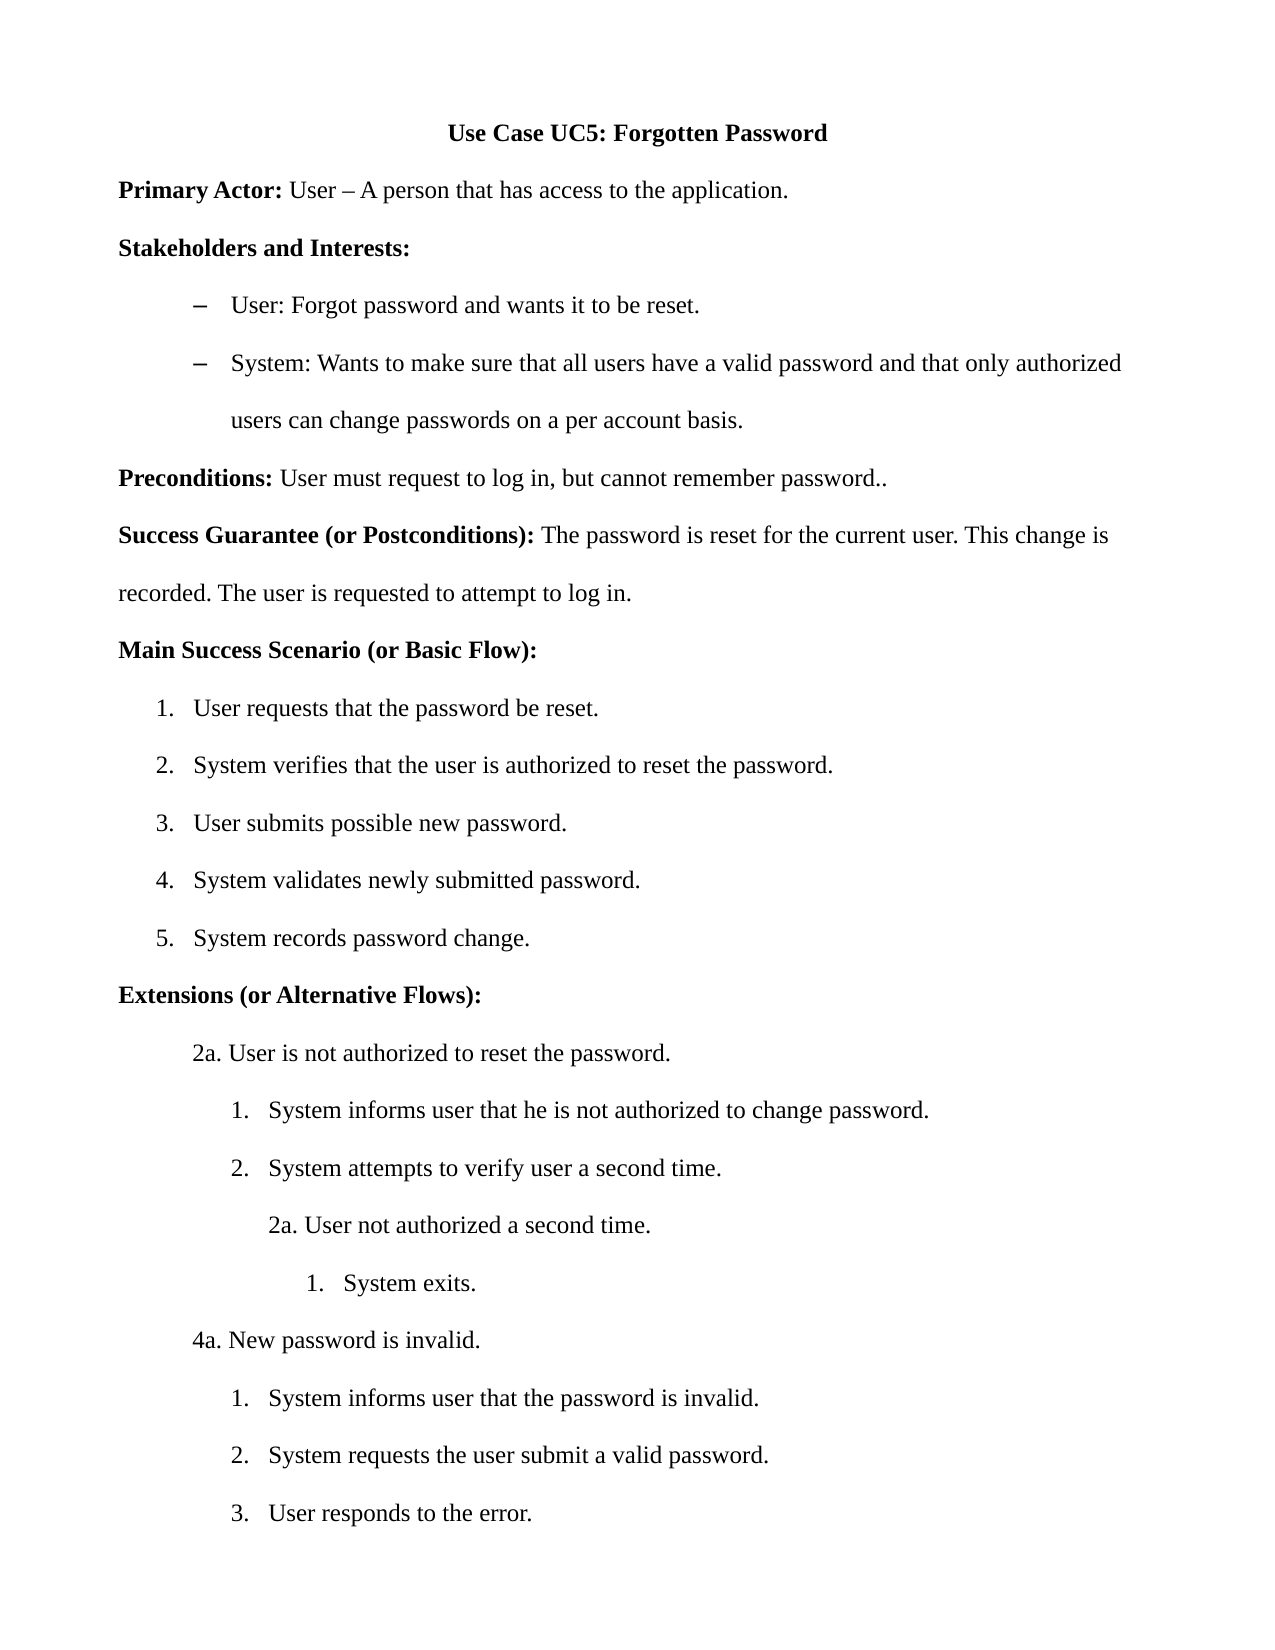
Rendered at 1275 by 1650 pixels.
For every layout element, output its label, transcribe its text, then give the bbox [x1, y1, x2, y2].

list User: Forgot password and wants it to be reset. [193, 291, 1157, 319]
list System attempts to verify user a second time. [231, 1153, 1157, 1182]
list 2a. User not authorized a second time. [231, 1211, 1157, 1239]
list System verifies that the user is authorized to reset the password. [156, 751, 1157, 779]
text Use Case UC5: Forgotten Password [118, 118, 1157, 147]
list User requests that the password be reset. [156, 693, 1157, 722]
text 4a. New password is invalid. [118, 1326, 1157, 1354]
list System: Wants to make sure that all users have a valid password and that only authorized users can change passwords on a per account basis. [193, 348, 1157, 434]
list User submits possible new password. [156, 808, 1157, 837]
list User responds to the error. [231, 1498, 1157, 1527]
text Main Success Scenario (or Basic Flow): [118, 636, 1157, 664]
text Preconditions: User must request to log in, but cannot remember password.. [118, 463, 1157, 492]
text Success Guarantee (or Postconditions): The password is reset for the current user. This change is recorded. The user is requested to attempt to log in. [118, 521, 1157, 607]
list System records password change. [156, 923, 1157, 952]
text Extensions (or Alternative Flows): [118, 981, 1157, 1009]
list System informs user that he is not authorized to change password. [231, 1096, 1157, 1124]
text 2a. User is not authorized to reset the password. [118, 1038, 1157, 1067]
list System informs user that the password is invalid. [231, 1383, 1157, 1412]
list System requests the user submit a valid password. [231, 1441, 1157, 1469]
list System exits. [306, 1268, 1157, 1297]
list System validates newly submitted password. [156, 866, 1157, 894]
text Stakeholders and Interests: [118, 233, 1157, 262]
text Primary Actor: User – A person that has access to the application. [118, 176, 1157, 204]
